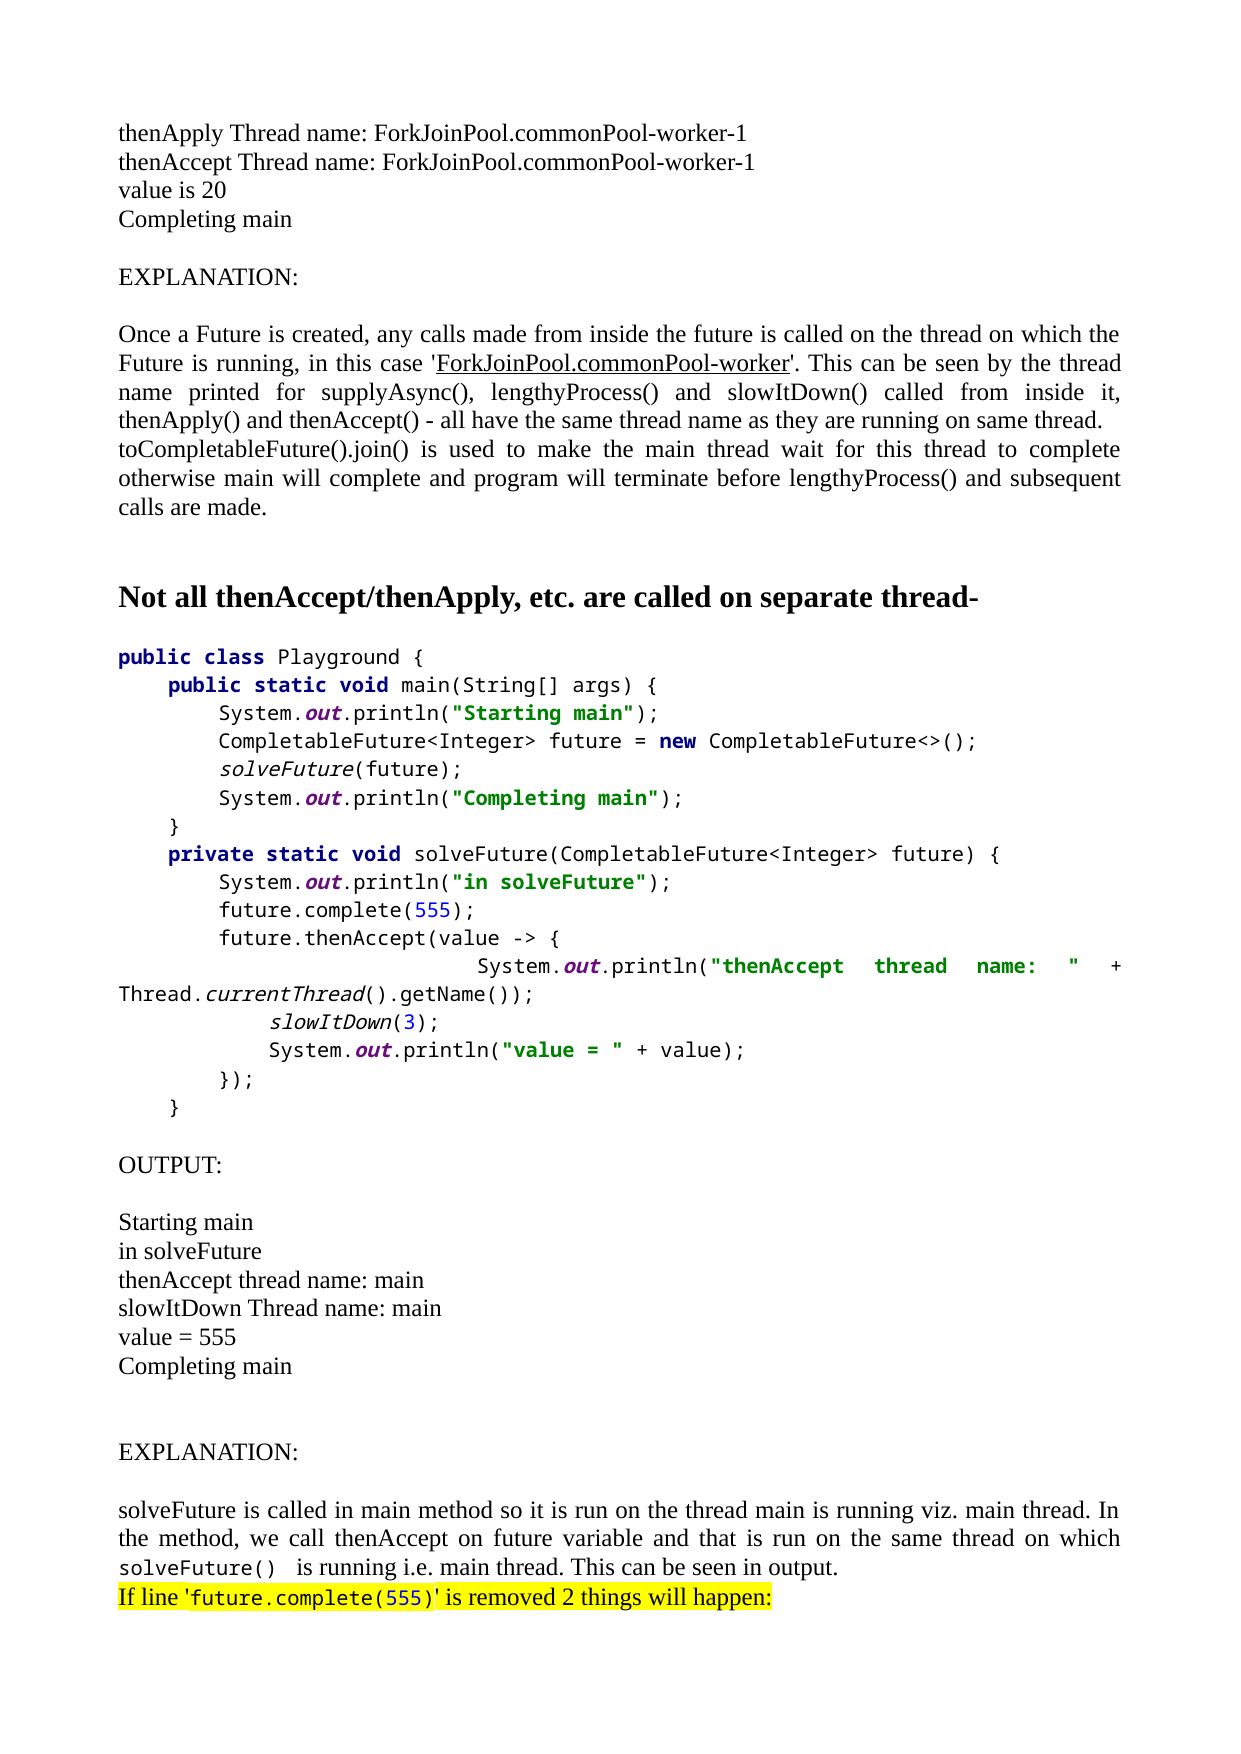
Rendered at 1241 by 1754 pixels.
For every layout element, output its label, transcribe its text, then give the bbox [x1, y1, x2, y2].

text public class Playground { [118, 643, 1122, 671]
text Completing main [118, 1351, 1122, 1380]
text thenApply Thread name: ForkJoinPool.commonPool-worker-1 [118, 118, 1122, 147]
text If line 'future.complete(555)' is removed 2 things will happen: [118, 1582, 1122, 1611]
text Once a Future is created, any calls made from inside the future is called on the thread on which the Future is running, in this case 'ForkJoinPool.commonPool-worker'. This can be seen by the thread name printed for supplyAsync(), lengthyProcess() and slowItDown() called from inside it, thenApply() and thenAccept() - all have the same thread name as they are running on same thread. [118, 319, 1122, 434]
text }); [118, 1064, 1122, 1092]
text OUTPUT: [118, 1150, 1122, 1178]
text CompletableFuture<Integer> future = new CompletableFuture<>(); [118, 727, 1122, 755]
text slowItDown Thread name: main [118, 1293, 1122, 1322]
text EXPLANATION: [118, 262, 1122, 291]
text System.out.println("value = " + value); [118, 1036, 1122, 1064]
text System.out.println("Starting main"); [118, 699, 1122, 727]
text System.out.println("thenAccept thread name: " + Thread.currentThread().getName()); [118, 952, 1122, 1008]
text value is 20 [118, 176, 1122, 204]
text solveFuture is called in main method so it is run on the thread main is running viz. main thread. In the method, we call thenAccept on future variable and that is run on the same thread on which solveFuture() is running i.e. main thread. This can be seen in output. [118, 1495, 1122, 1582]
text value = 555 [118, 1322, 1122, 1351]
text System.out.println("Completing main"); [118, 783, 1122, 811]
text Not all thenAccept/thenApply, etc. are called on separate thread- [118, 578, 1122, 614]
text toCompletableFuture().join() is used to make the main thread wait for this thread to complete otherwise main will complete and program will terminate before lengthyProcess() and subsequent calls are made. [118, 434, 1122, 521]
text slowItDown(3); [118, 1008, 1122, 1036]
text System.out.println("in solveFuture"); [118, 867, 1122, 896]
text thenAccept thread name: main [118, 1265, 1122, 1293]
text solveFuture(future); [118, 755, 1122, 783]
text Completing main [118, 204, 1122, 233]
text future.complete(555); [118, 896, 1122, 924]
text in solveFuture [118, 1236, 1122, 1265]
text future.thenAccept(value -> { [118, 924, 1122, 952]
text EXPLANATION: [118, 1437, 1122, 1466]
text private static void solveFuture(CompletableFuture<Integer> future) { [118, 839, 1122, 867]
text Starting main [118, 1207, 1122, 1236]
text public static void main(String[] args) { [118, 671, 1122, 699]
text } [118, 811, 1122, 839]
text } [118, 1092, 1122, 1120]
text thenAccept Thread name: ForkJoinPool.commonPool-worker-1 [118, 147, 1122, 176]
